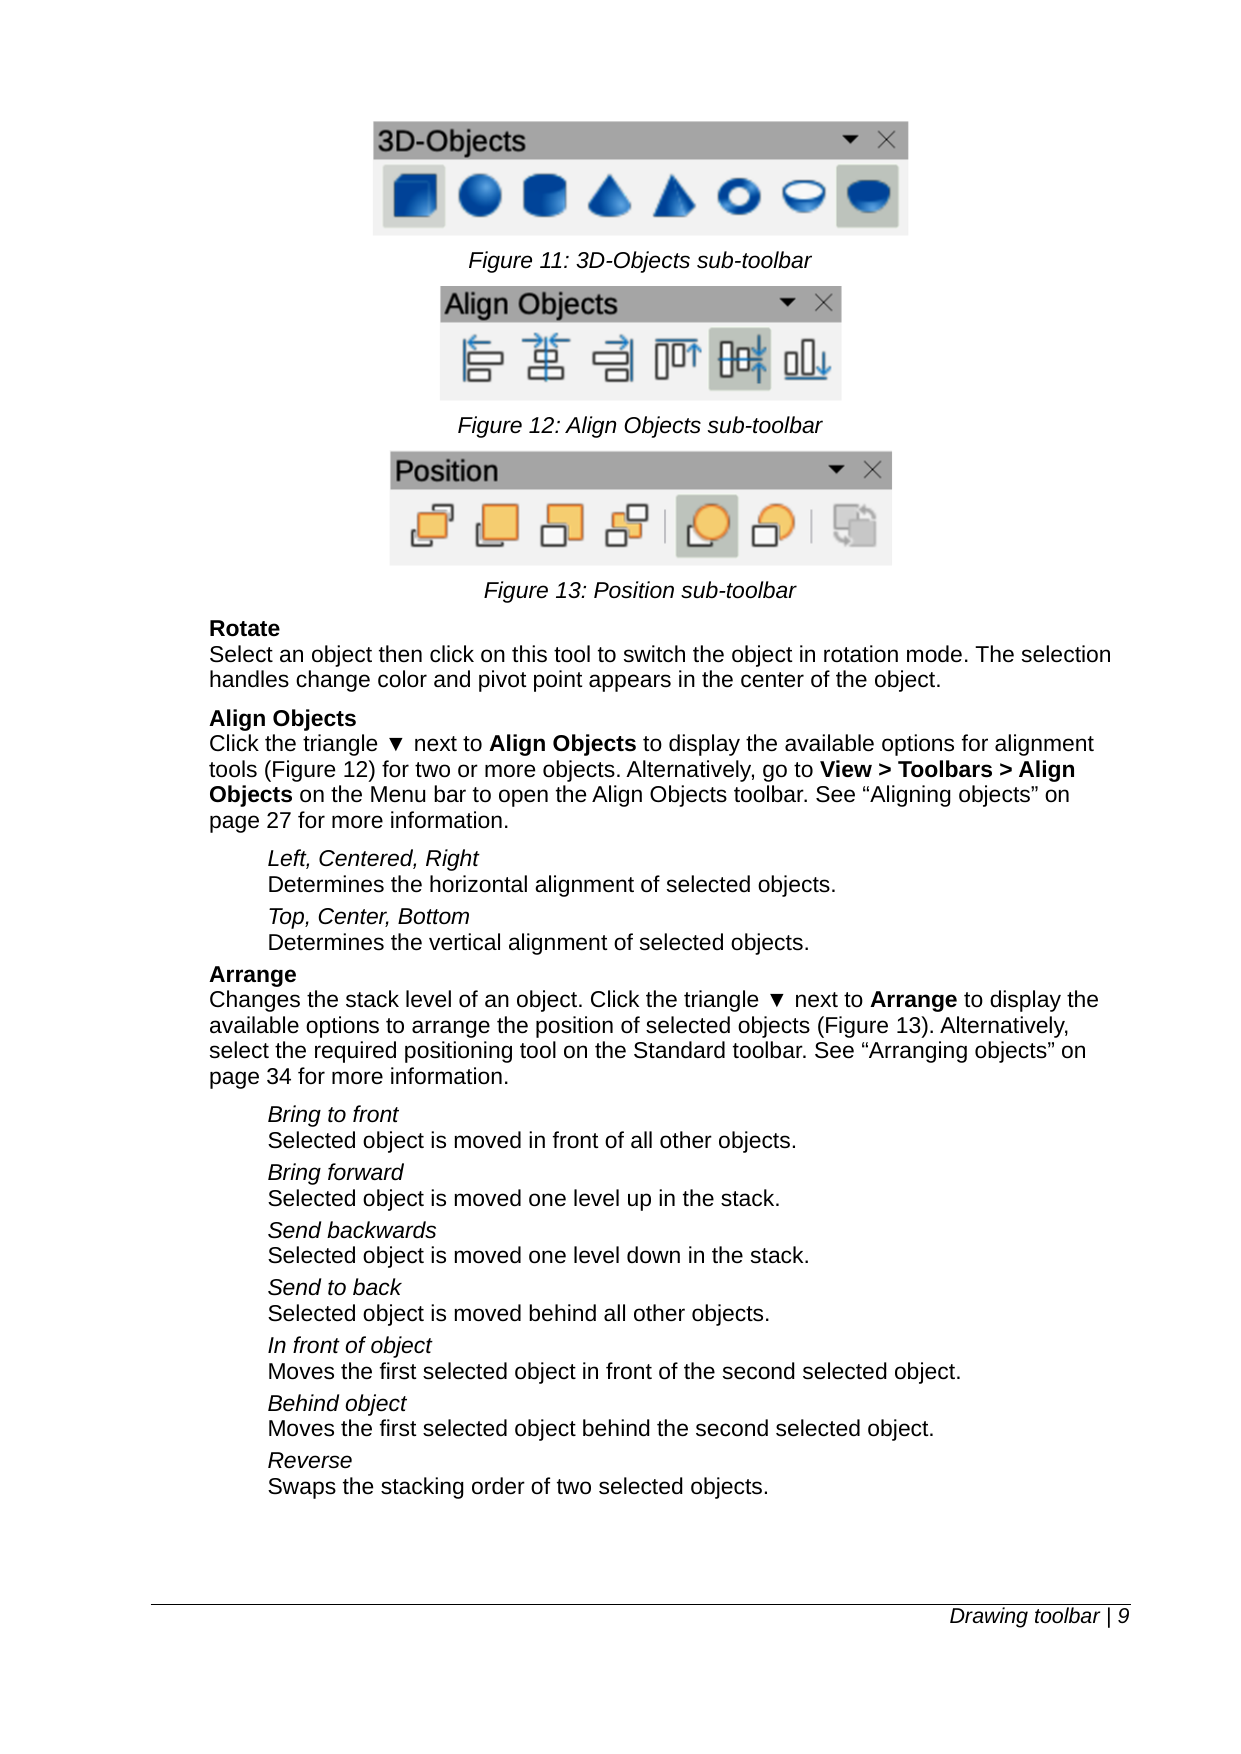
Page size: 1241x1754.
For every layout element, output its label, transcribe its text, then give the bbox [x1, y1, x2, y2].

text Left, Centered, Right [267, 846, 1131, 871]
text Send backwards [267, 1217, 1131, 1243]
text Select an object then click on this tool to switch the object in rotation mode. The selection handles change color and pivot point appears in the center of the object. [209, 641, 1131, 693]
text Moves the first selected object behind the second selected object. [267, 1416, 1131, 1442]
text Behind object [267, 1390, 1131, 1416]
picture [372, 121, 909, 236]
text Top, Center, Bottom [267, 903, 1131, 929]
picture [439, 286, 842, 401]
text Align Objects [209, 705, 1131, 731]
text Bring to front [267, 1102, 1131, 1127]
text Selected object is moved in front of all other objects. [267, 1127, 1131, 1153]
text Selected object is moved one level down in the stack. [267, 1243, 1131, 1268]
text Send to back [267, 1275, 1131, 1301]
text In front of object [267, 1333, 1131, 1358]
text Selected object is moved one level up in the stack. [267, 1185, 1131, 1211]
text Arrange [209, 961, 1131, 987]
text Figure 12: Align Objects sub-toolbar [440, 413, 842, 438]
text Changes the stack level of an object. Click the triangle ▼ next to Arrange to display the available options to arrange the position of selected objects (Figure 13). Alternatively, select the required positioning tool on the Standard toolbar. See “Arranging objects” on page 34 for more information. [209, 987, 1131, 1089]
text Determines the horizontal alignment of selected objects. [267, 871, 1131, 897]
text Click the triangle ▼ next to Align Objects to display the available options for alignment tools (Figure 12) for two or more objects. Alternatively, go to View > Toolbars > Align Objects on the Menu bar to open the Align Objects toolbar. See “Aligning objects” on page 27 for more information. [209, 731, 1131, 833]
text Swaps the stacking order of two selected objects. [267, 1474, 1131, 1499]
text Selected object is moved behind all other objects. [267, 1301, 1131, 1326]
text Rotate [209, 616, 1131, 641]
picture [389, 450, 893, 566]
text Figure 11: 3D-Objects sub-toolbar [373, 248, 909, 273]
text Moves the first selected object in front of the second selected object. [267, 1358, 1131, 1384]
text Reverse [267, 1448, 1131, 1474]
text Figure 13: Position sub-toolbar [389, 578, 892, 603]
text Determines the vertical alignment of selected objects. [267, 929, 1131, 955]
text Bring forward [267, 1159, 1131, 1185]
